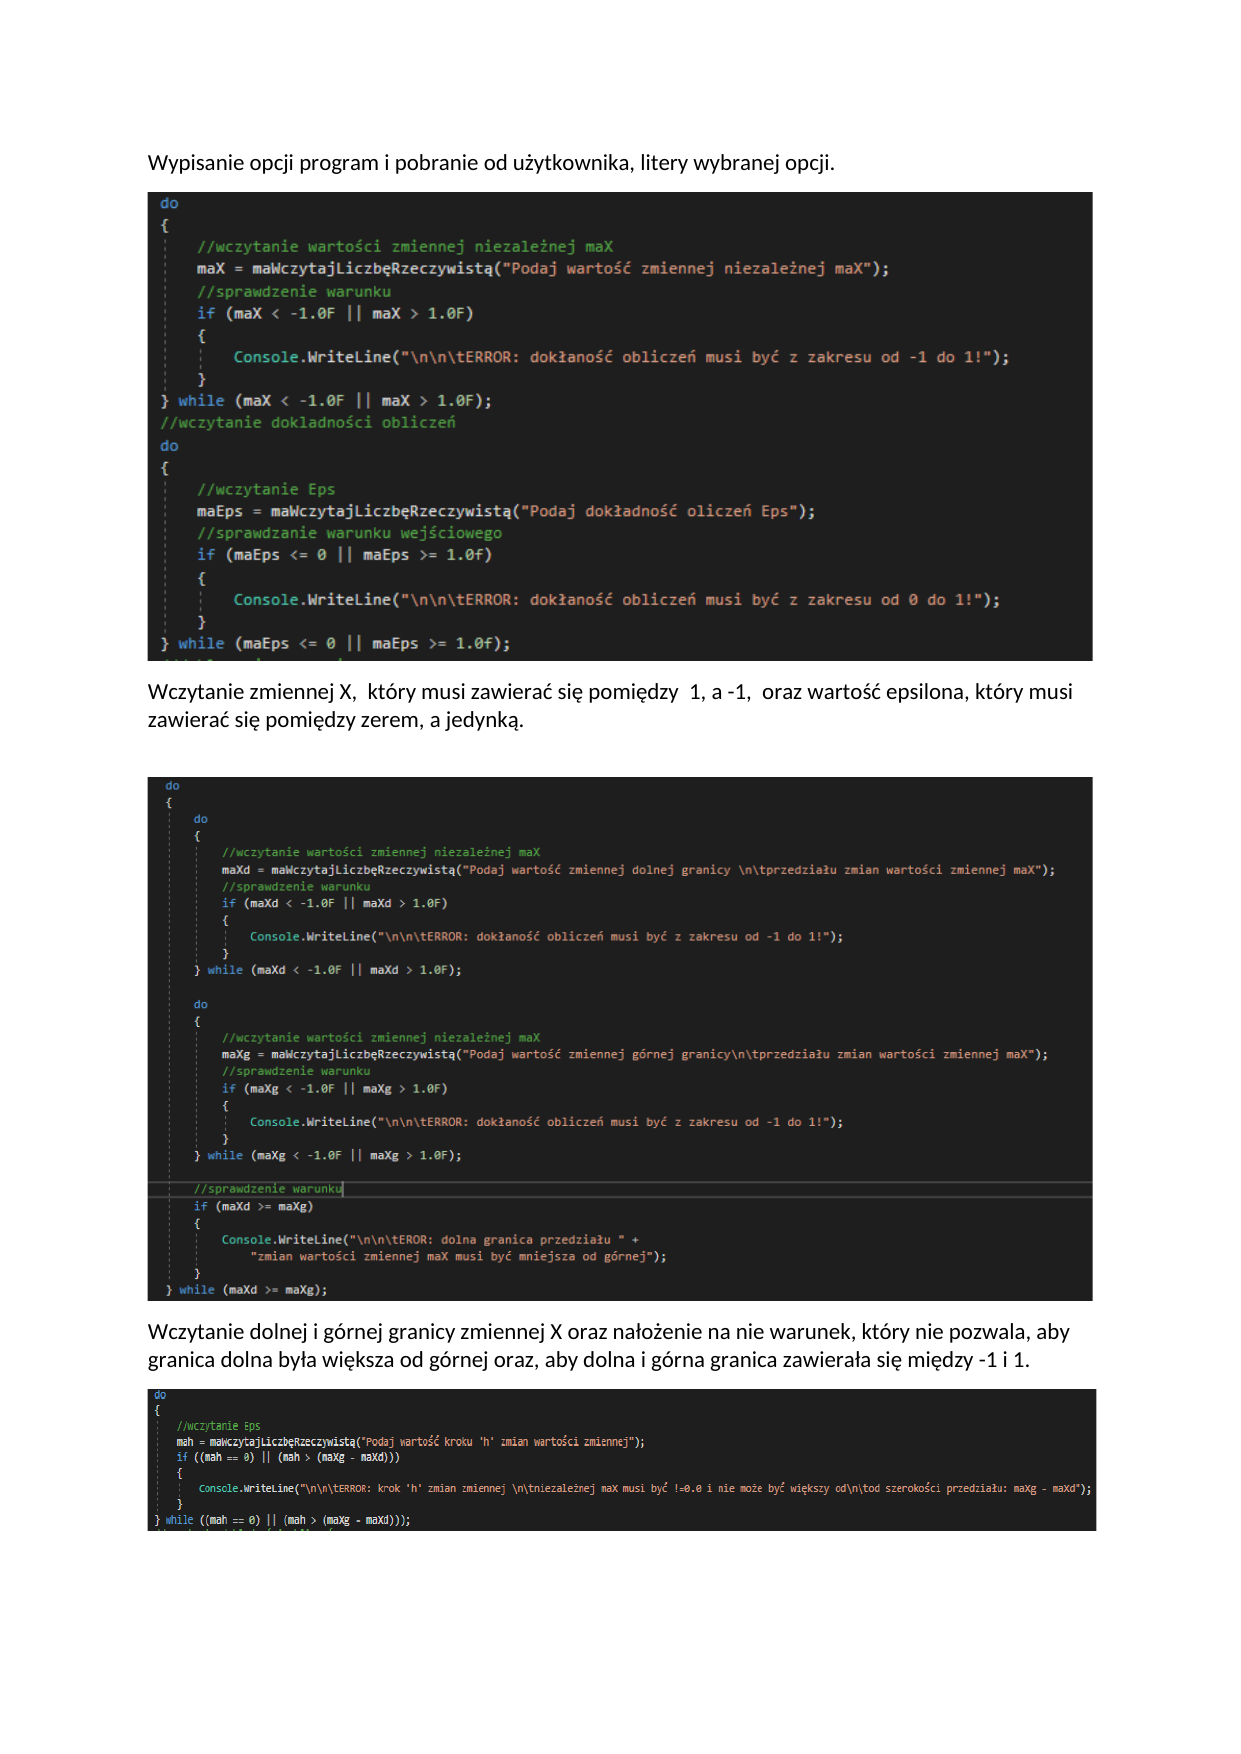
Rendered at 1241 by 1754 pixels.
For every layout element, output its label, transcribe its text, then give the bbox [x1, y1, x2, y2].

text Wczytanie dolnej i górnej granicy zmiennej X oraz nałożenie na nie warunek, który nie pozwala, aby granica dolna była większa od górnej oraz, aby dolna i górna granica zawierała się między -1 i 1. [148, 1317, 1093, 1373]
text Wczytanie zmiennej X, który musi zawierać się pomiędzy 1, a -1, oraz wartość epsilona, który musi zawierać się pomiędzy zerem, a jedynką. [148, 677, 1093, 733]
text Wypisanie opcji program i pobranie od użytkownika, litery wybranej opcji. [148, 148, 1093, 176]
